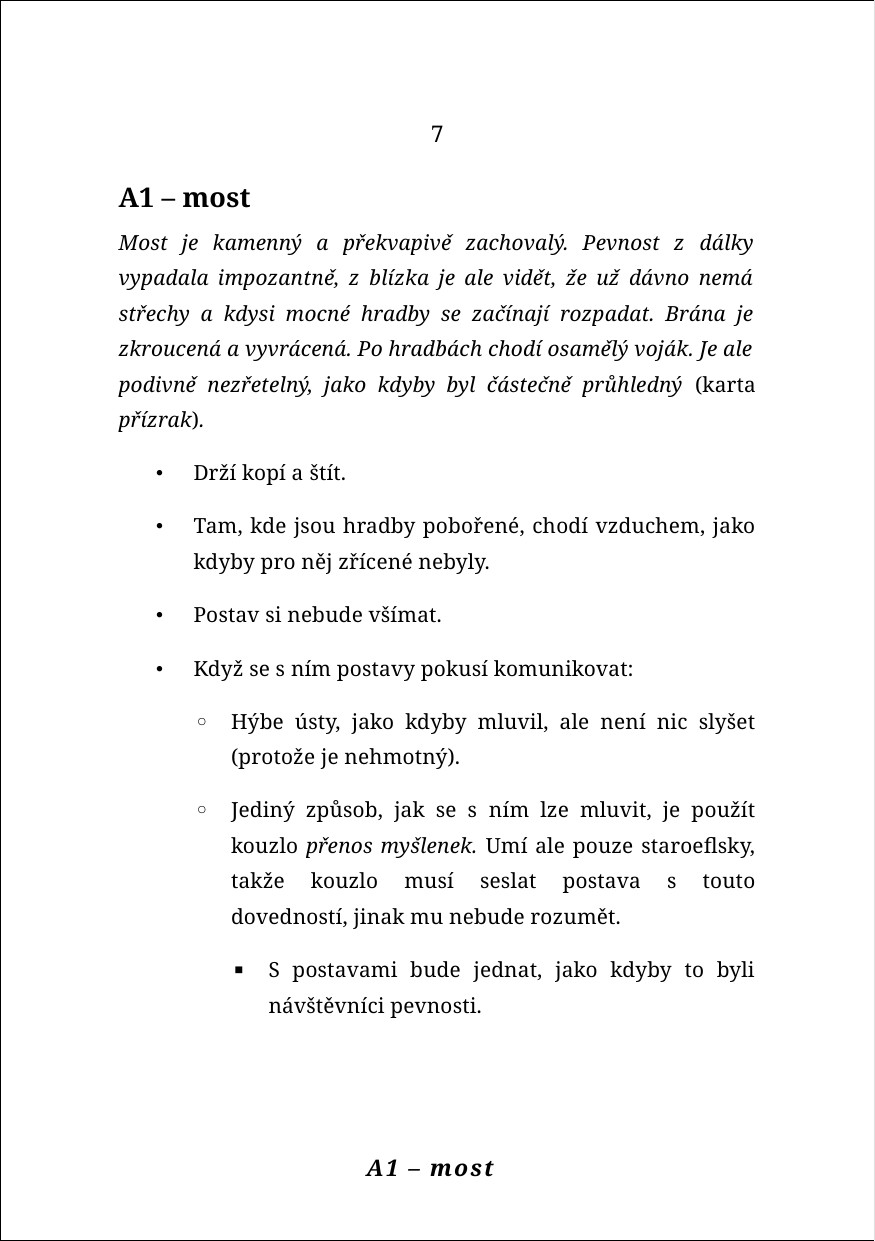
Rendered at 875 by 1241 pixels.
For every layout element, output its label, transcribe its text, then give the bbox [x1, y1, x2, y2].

list S⁠ postavami bude jednat, jako kdyby to byli návštěvníci pevnosti. [231, 955, 756, 1019]
list Hýbe ústy, jako kdyby mluvil, ale není nic slyšet (protože je nehmotný). [193, 707, 756, 771]
list Jediný způsob, jak se s⁠ ním lze mluvit, je použít kouzlo přenos myšlenek. Umí ale pouze staroeflsky, takže kouzlo musí seslat postava s touto dovedností, jinak mu nebude rozumět. [193, 796, 756, 931]
subtitle A1 – most [118, 179, 756, 216]
list Postav si nebude všímat. [156, 600, 756, 629]
list Když se s⁠ ním postavy pokusí komunikovat: [156, 654, 756, 682]
list Drží kopí a⁠ štít. [156, 458, 756, 487]
text Most je kamenný a⁠ překvapivě zachovalý. Pevnost z⁠ dálky vypadala impozantně, z⁠ blízka je ale vidět, že už dávno nemá střechy a⁠ kdysi mocné hradby se začínají rozpadat. Brána je zkroucená a⁠ vyvrácená. Po hradbách chodí osamělý voják. Je ale podivně nezřetelný, jako kdyby byl částečně průhledný (karta přízrak). [118, 228, 756, 434]
list Tam, kde jsou hradby pobořené, chodí vzduchem, jako kdyby pro něj zřícené nebyly. [156, 512, 756, 576]
